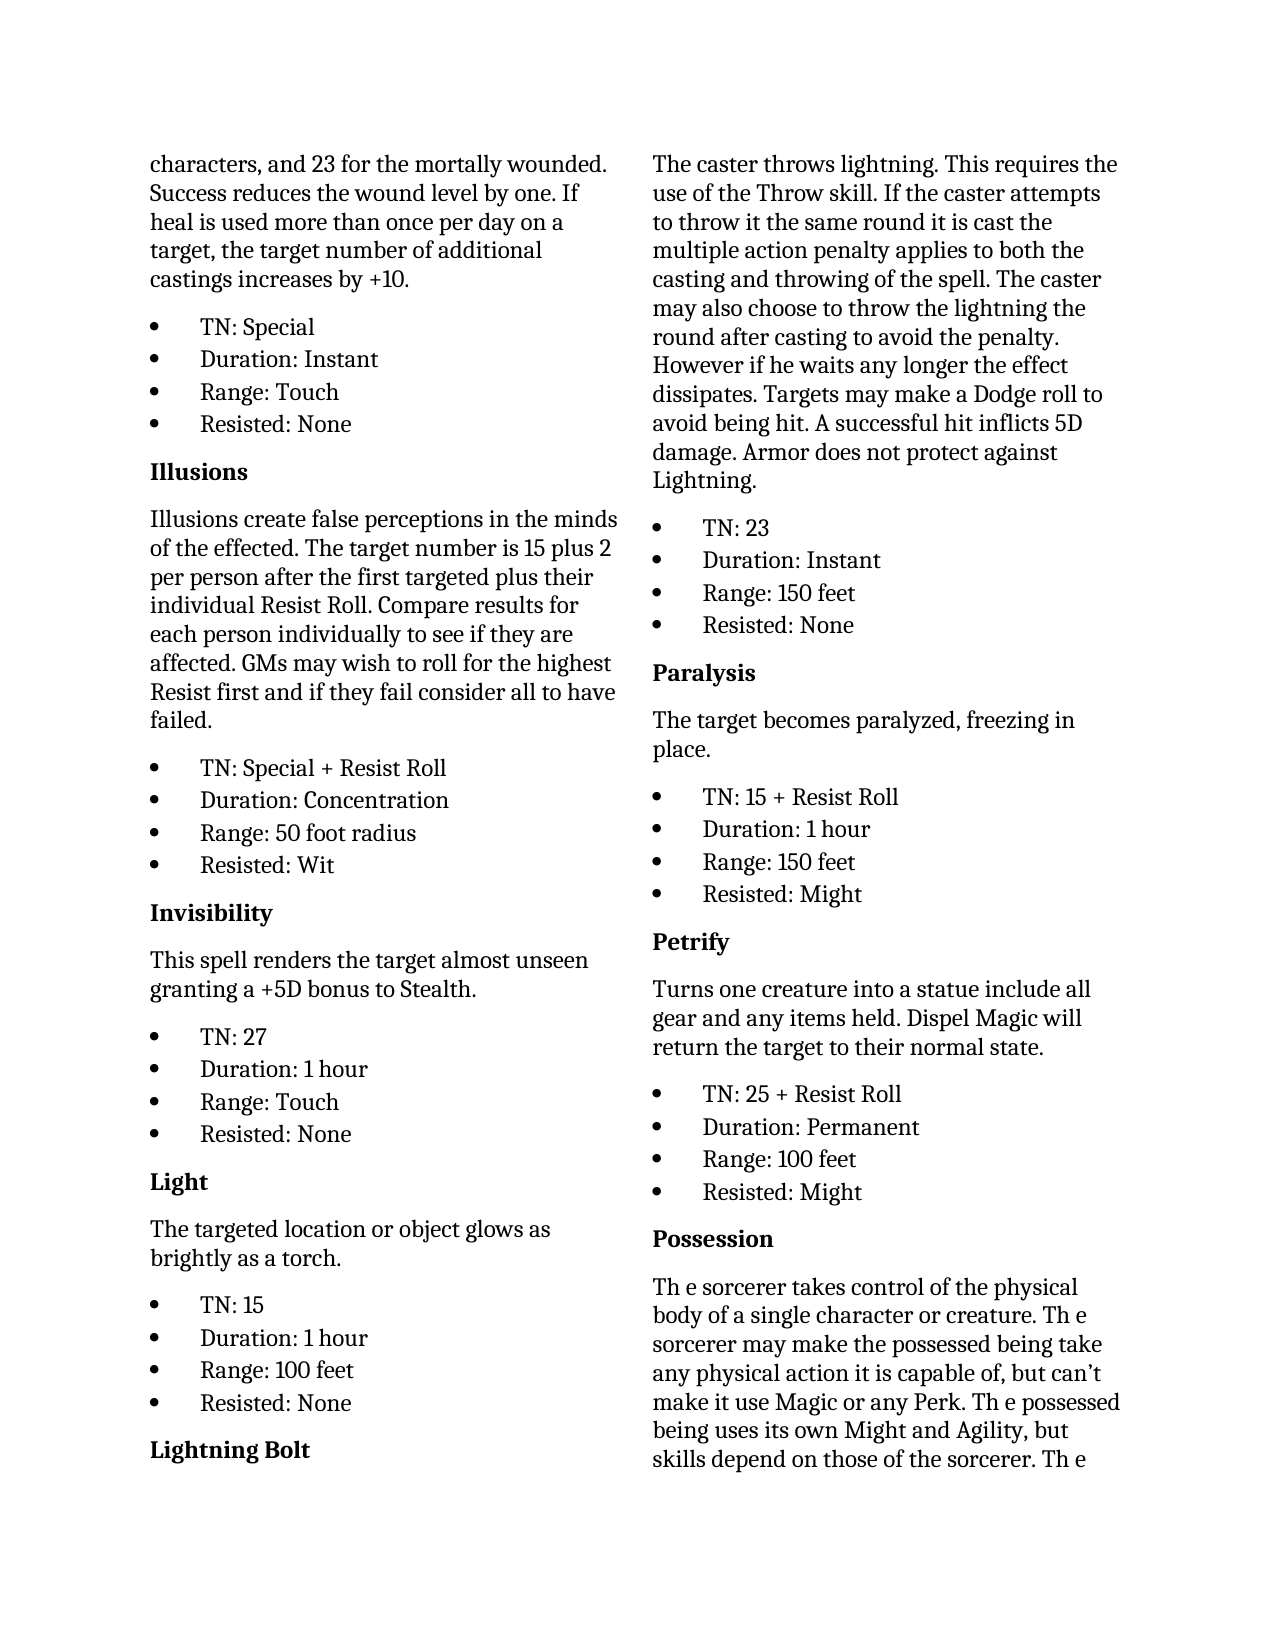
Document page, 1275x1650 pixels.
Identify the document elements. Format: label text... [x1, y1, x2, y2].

text The caster throws lightning. This requires the use of the Throw skill. If the caster attempts to throw it the same round it is cast the multiple action penalty applies to both the casting and throwing of the spell. The caster may also choose to throw the lightning the round after casting to avoid the penalty. However if he waits any longer the effect dissipates. Targets may make a Dodge roll to avoid being hit. A successful hit inflicts 5D damage. Armor does not protect against Lightning. [652, 150, 1125, 495]
text characters, and 23 for the mortally wounded. Success reduces the wound level by one. If heal is used more than once per day on a target, the target number of additional castings increases by +10. [150, 150, 622, 294]
list Range: 50 foot radius [150, 819, 622, 847]
text The targeted location or object glows as brightly as a torch. [150, 1215, 622, 1272]
list Duration: 1 hour [150, 1324, 622, 1352]
list Duration: Instant [652, 546, 1125, 575]
list Range: Touch [150, 377, 622, 406]
list TN: Special + Resist Roll [150, 754, 622, 782]
text Illusions [150, 457, 622, 486]
list Duration: 1 hour [150, 1055, 622, 1084]
list TN: 15 [150, 1291, 622, 1320]
text Possession [652, 1225, 1125, 1254]
list Range: 150 feet [652, 847, 1125, 876]
list Duration: 1 hour [652, 815, 1125, 844]
list TN: 27 [150, 1022, 622, 1051]
list Range: Touch [150, 1087, 622, 1116]
list Resisted: Might [652, 880, 1125, 909]
list Range: 100 feet [150, 1356, 622, 1385]
list Resisted: None [150, 410, 622, 439]
list Resisted: Might [652, 1177, 1125, 1206]
text Invisibility [150, 899, 622, 927]
text Th e sorcerer takes control of the physical body of a single character or creature. Th e sorcerer may make the possessed being take any physical action it is capable of, but can’t make it use Magic or any Perk. Th e possessed being uses its own Might and Agility, but skills depend on those of the sorcerer. Th e [652, 1272, 1125, 1474]
text Illusions create false perceptions in the minds of the effected. The target number is 15 plus 2 per person after the first targeted plus their individual Resist Roll. Compare results for each person individually to see if they are affected. GMs may wish to roll for the highest Resist first and if they fail consider all to have failed. [150, 505, 622, 735]
text Paralysis [652, 659, 1125, 687]
list TN: 15 + Resist Roll [652, 782, 1125, 811]
list Resisted: None [652, 611, 1125, 640]
list Duration: Instant [150, 345, 622, 374]
text Turns one creature into a statue include all gear and any items held. Dispel Magic will return the target to their normal state. [652, 975, 1125, 1061]
text The target becomes paralyzed, freezing in place. [652, 706, 1125, 764]
list Range: 150 feet [652, 579, 1125, 607]
list Resisted: Wit [150, 851, 622, 880]
list Duration: Concentration [150, 786, 622, 815]
list Resisted: None [150, 1120, 622, 1149]
list Duration: Permanent [652, 1112, 1125, 1141]
list TN: 23 [652, 514, 1125, 542]
text This spell renders the target almost unseen granting a +5D bonus to Stealth. [150, 946, 622, 1004]
list TN: Special [150, 312, 622, 341]
list Resisted: None [150, 1389, 622, 1417]
list TN: 25 + Resist Roll [652, 1080, 1125, 1109]
text Petrify [652, 927, 1125, 956]
text Light [150, 1167, 622, 1196]
list Range: 100 feet [652, 1145, 1125, 1174]
text Lightning Bolt [150, 1436, 622, 1465]
